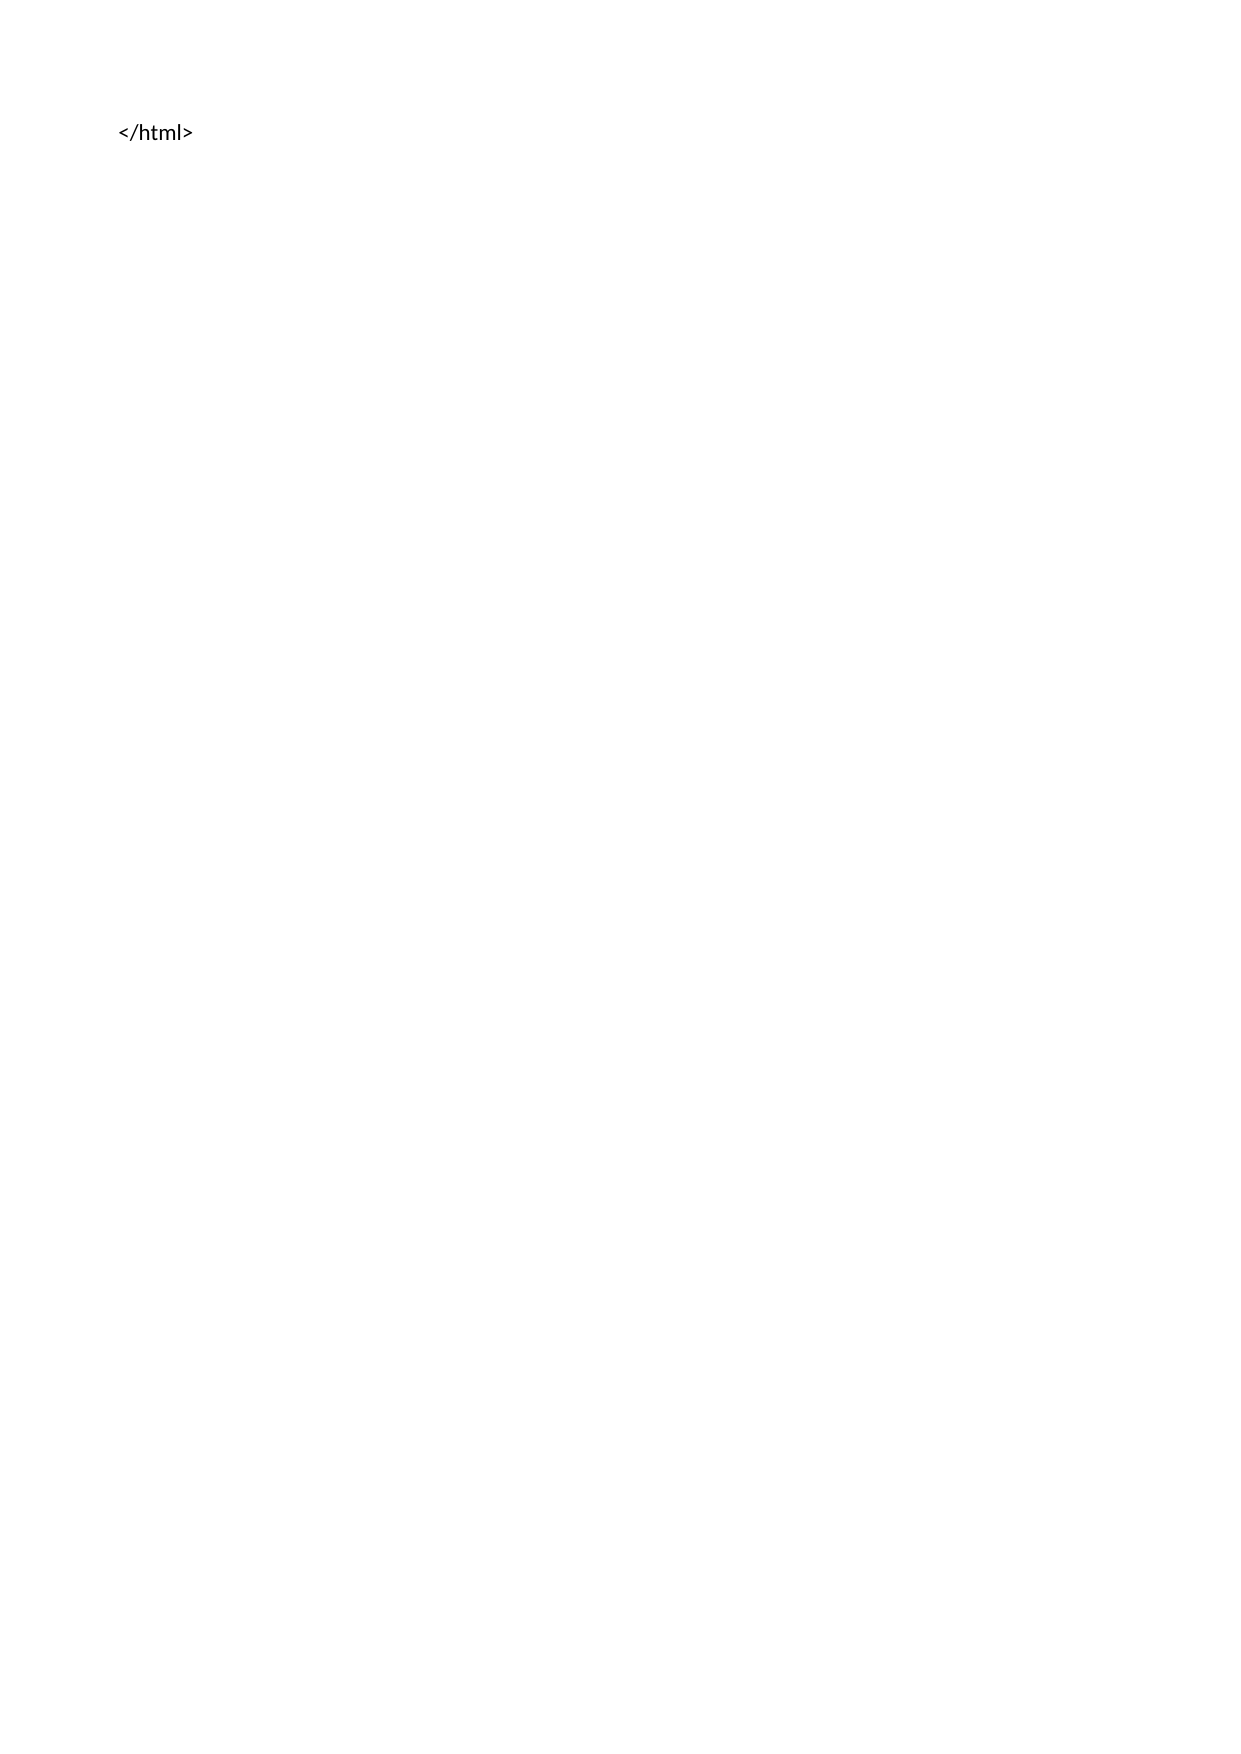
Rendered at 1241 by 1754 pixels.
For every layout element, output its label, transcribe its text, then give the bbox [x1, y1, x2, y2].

text </html> [118, 118, 1122, 146]
